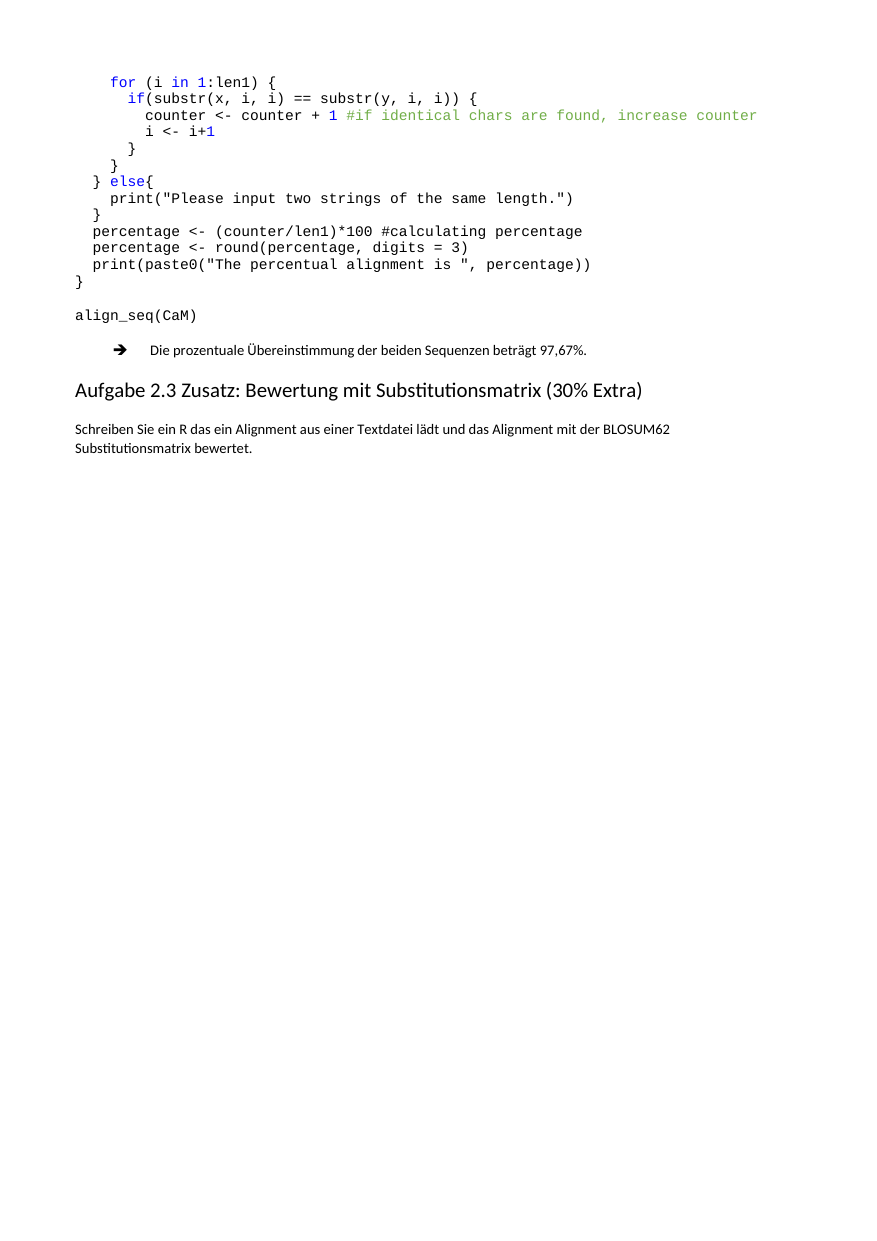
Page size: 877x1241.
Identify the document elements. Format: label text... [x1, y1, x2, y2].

list Die prozentuale Übereinstimmung der beiden Sequenzen beträgt 97,67%. [112, 341, 777, 359]
text } [75, 141, 777, 158]
text align_seq(CaM) [75, 308, 777, 325]
text Aufgabe 2.3 Zusatz: Bewertung mit Substitutionsmatrix (30% Extra) [75, 377, 777, 402]
text print("Please input two strings of the same length.") [75, 191, 777, 207]
text Schreiben Sie ein R das ein Alignment aus einer Textdatei lädt und das Alignment mit der BLOSUM62 Substitutionsmatrix bewertet. [75, 420, 777, 457]
text } [75, 207, 777, 224]
text percentage <- round(percentage, digits = 3) [75, 241, 777, 257]
text counter <- counter + 1 #if identical chars are found, increase counter [75, 108, 777, 125]
text for (i in 1:len1) { [75, 75, 777, 92]
text i <- i+1 [75, 125, 777, 141]
text } [75, 274, 777, 290]
text print(paste0("The percentual alignment is ", percentage)) [75, 257, 777, 274]
text } [75, 158, 777, 174]
text } else{ [75, 174, 777, 191]
text percentage <- (counter/len1)*100 #calculating percentage [75, 224, 777, 241]
text if(substr(x, i, i) == substr(y, i, i)) { [75, 92, 777, 108]
